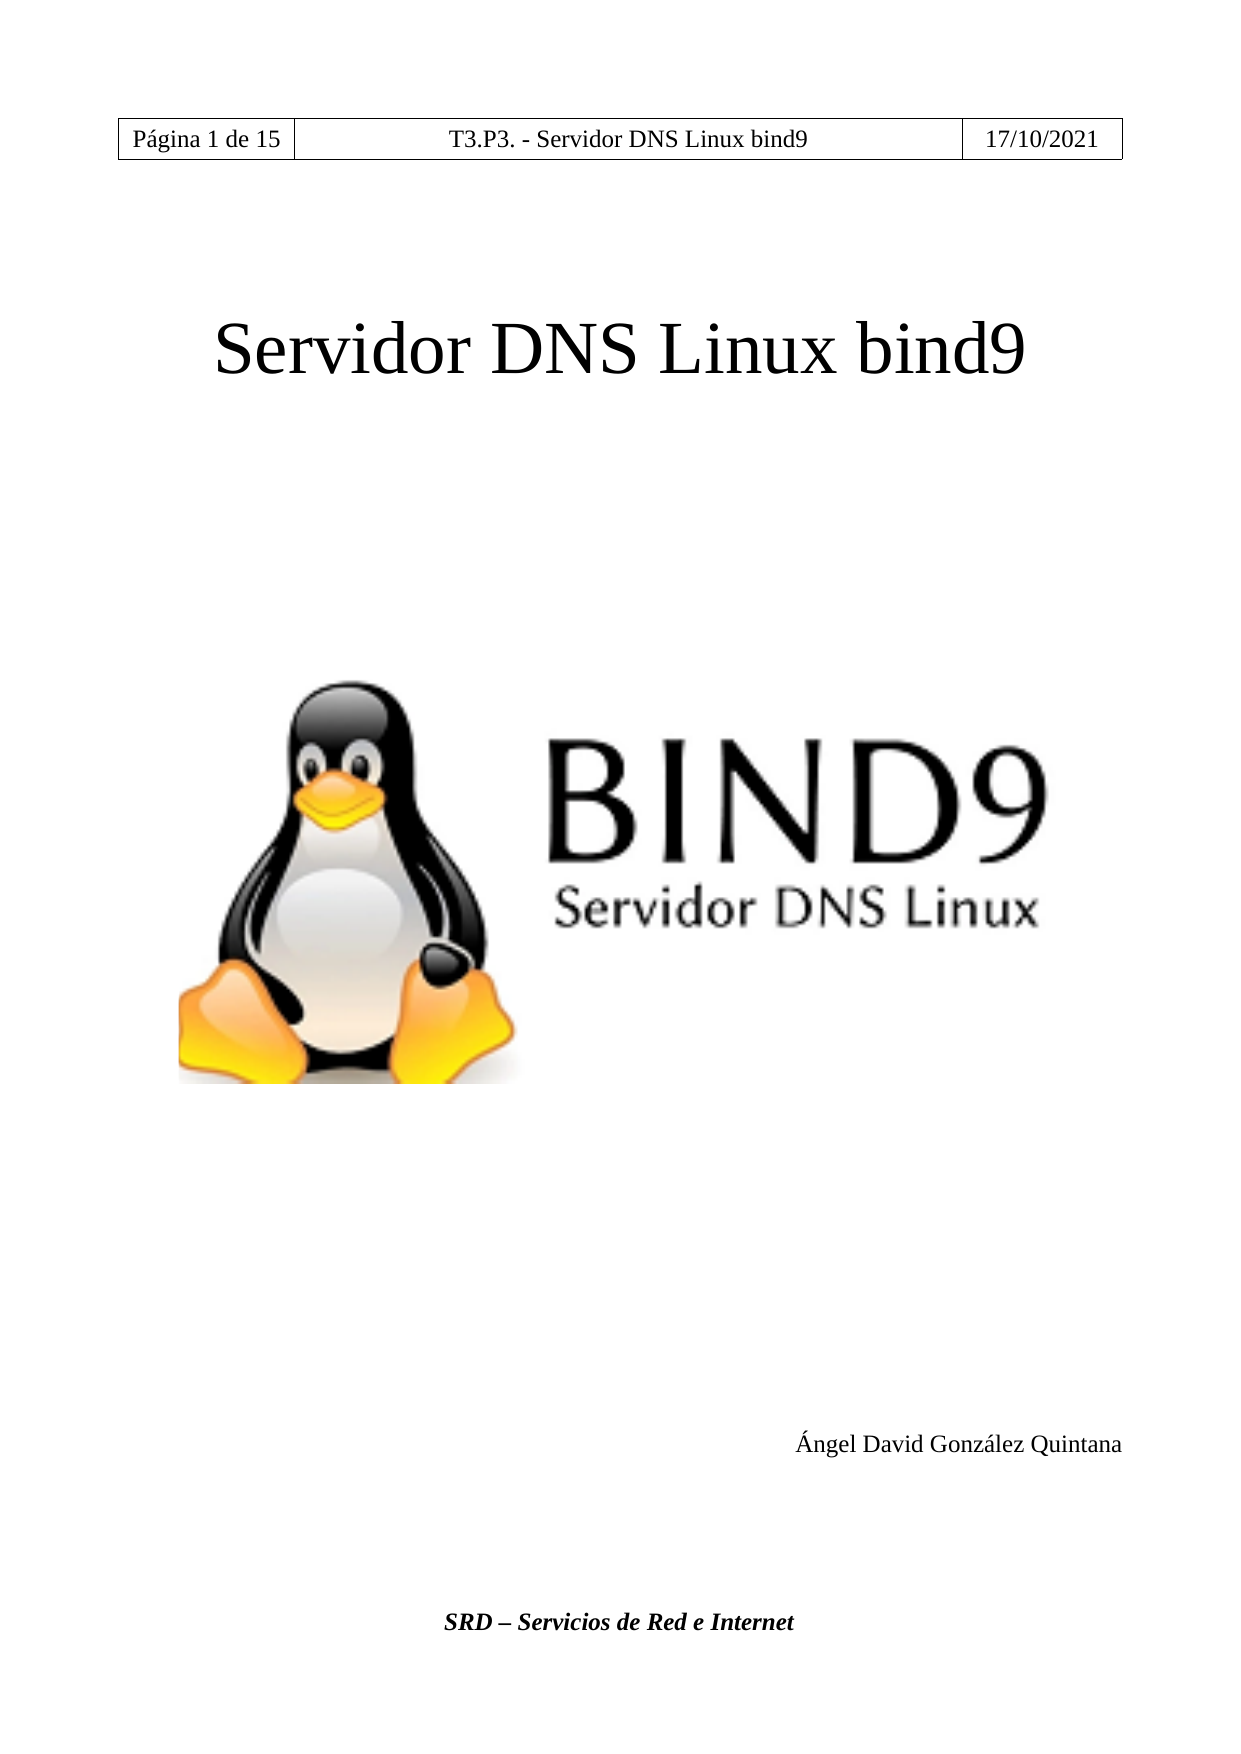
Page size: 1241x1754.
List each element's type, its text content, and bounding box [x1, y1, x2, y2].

picture [178, 653, 1062, 1084]
text Servidor DNS Linux bind9 [118, 303, 1122, 389]
text Ángel David González Quintana [118, 1429, 1122, 1458]
